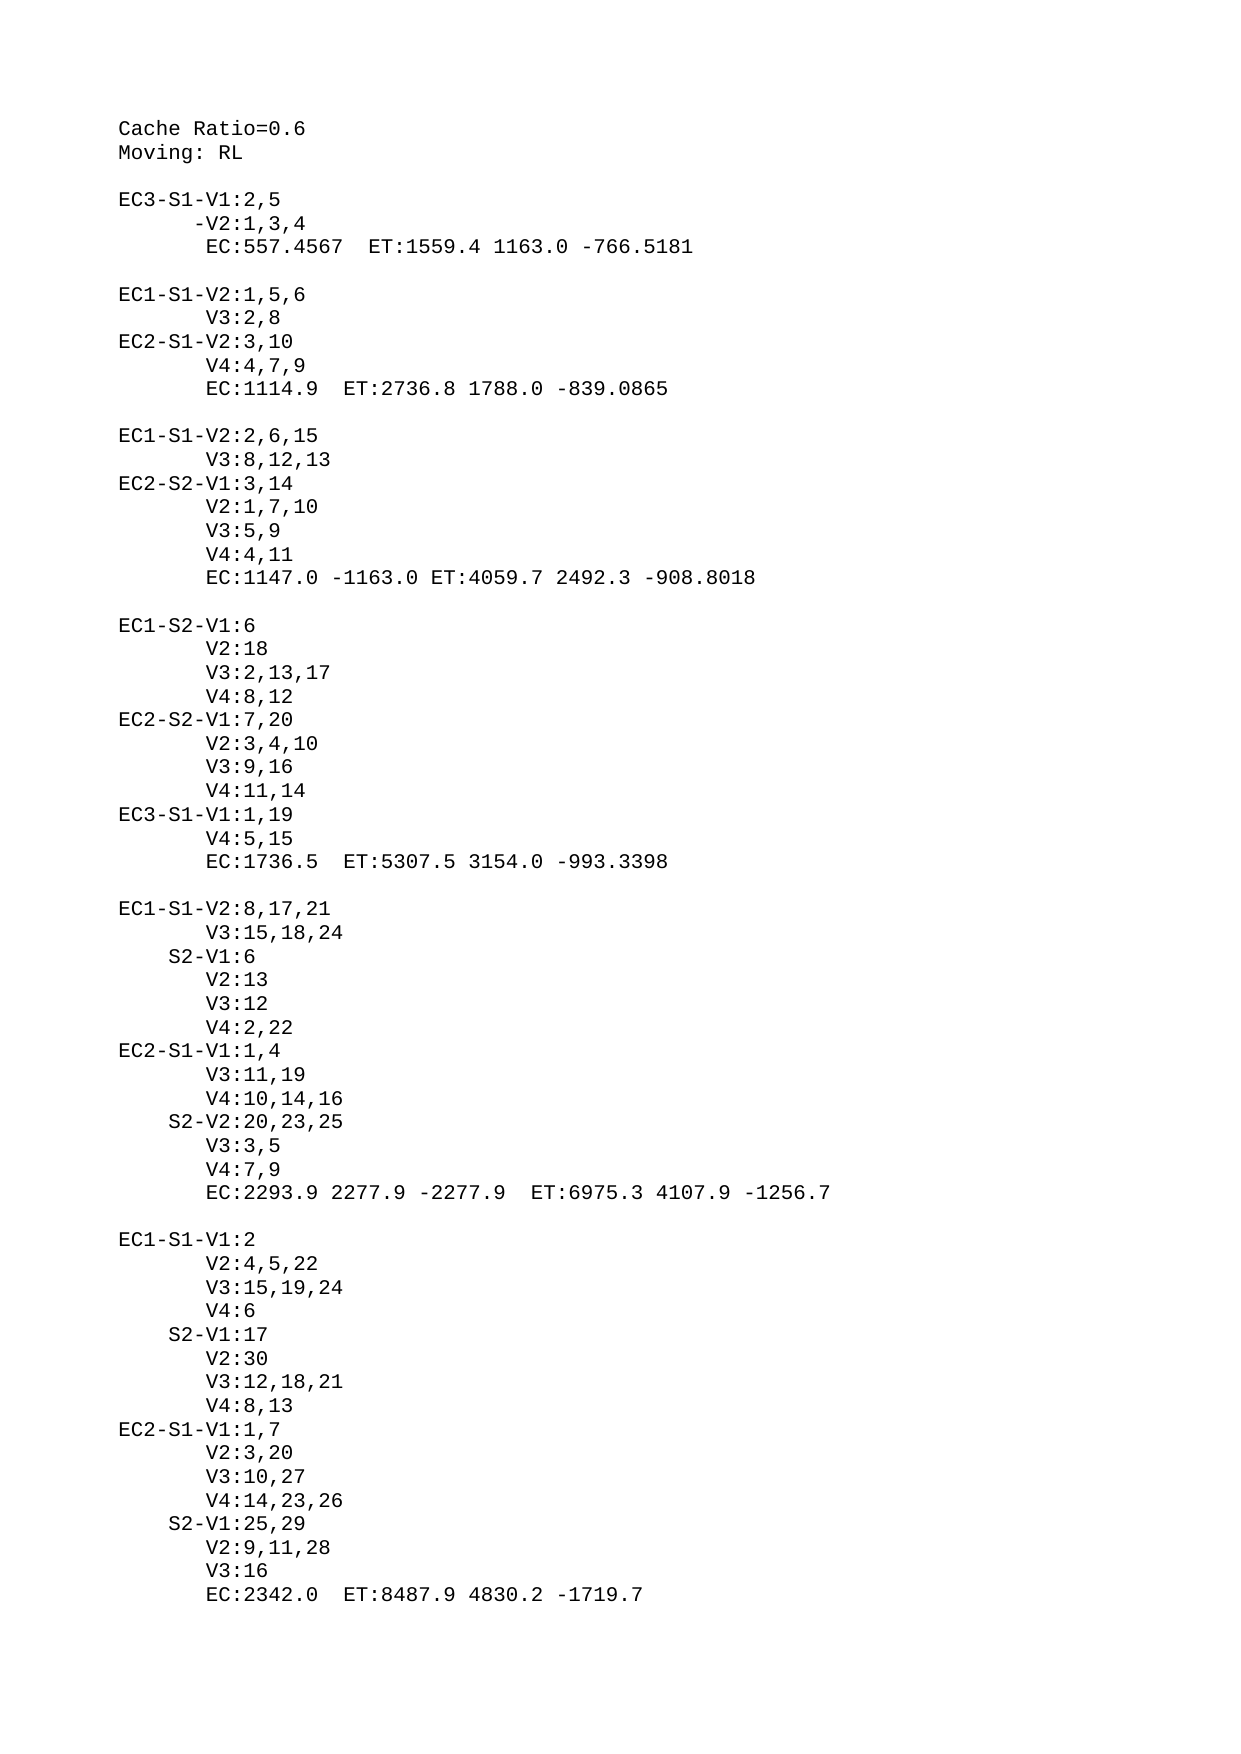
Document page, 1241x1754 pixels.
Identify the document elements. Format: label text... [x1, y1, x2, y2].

text V2:3,20 [118, 1442, 1122, 1466]
text V3:2,8 [118, 307, 1122, 331]
text V3:11,19 [118, 1064, 1122, 1088]
text V2:3,4,10 [118, 733, 1122, 757]
text V3:12 [118, 993, 1122, 1017]
text V4:10,14,16 [118, 1088, 1122, 1111]
text S2-V1:25,29 [118, 1513, 1122, 1537]
text Cache Ratio=0.6 [118, 118, 1122, 142]
text V4:11,14 [118, 780, 1122, 804]
text V4:4,11 [118, 544, 1122, 567]
text EC1-S1-V1:2 [118, 1229, 1122, 1253]
text EC2-S2-V1:7,20 [118, 709, 1122, 733]
text V4:14,23,26 [118, 1489, 1122, 1513]
text V4:4,7,9 [118, 354, 1122, 378]
text V3:3,5 [118, 1135, 1122, 1158]
text EC:1147.0 -1163.0 ET:4059.7 2492.3 -908.8018 [118, 567, 1122, 591]
text V3:8,12,13 [118, 449, 1122, 473]
text S2-V1:6 [118, 946, 1122, 969]
text EC1-S2-V1:6 [118, 615, 1122, 638]
text V4:8,13 [118, 1395, 1122, 1419]
text V4:6 [118, 1300, 1122, 1324]
text EC1-S1-V2:2,6,15 [118, 426, 1122, 449]
text S2-V2:20,23,25 [118, 1111, 1122, 1135]
text V4:2,22 [118, 1017, 1122, 1040]
text V3:16 [118, 1561, 1122, 1584]
text V2:1,7,10 [118, 496, 1122, 520]
text V2:9,11,28 [118, 1537, 1122, 1561]
text EC:1114.9 ET:2736.8 1788.0 -839.0865 [118, 378, 1122, 402]
text V4:5,15 [118, 827, 1122, 851]
text S2-V1:17 [118, 1324, 1122, 1348]
text EC:1736.5 ET:5307.5 3154.0 -993.3398 [118, 851, 1122, 875]
text V3:15,19,24 [118, 1277, 1122, 1300]
text EC:2293.9 2277.9 -2277.9 ET:6975.3 4107.9 -1256.7 [118, 1182, 1122, 1206]
text V2:4,5,22 [118, 1253, 1122, 1277]
text V4:8,12 [118, 686, 1122, 709]
text EC3-S1-V1:1,19 [118, 804, 1122, 827]
text V4:7,9 [118, 1158, 1122, 1182]
text V2:13 [118, 969, 1122, 993]
text -V2:1,3,4 [118, 213, 1122, 236]
text V3:2,13,17 [118, 662, 1122, 686]
text V3:9,16 [118, 757, 1122, 780]
text V2:18 [118, 638, 1122, 662]
text EC2-S1-V1:1,7 [118, 1419, 1122, 1442]
text V3:15,18,24 [118, 922, 1122, 946]
text EC:2342.0 ET:8487.9 4830.2 -1719.7 [118, 1584, 1122, 1608]
text V3:5,9 [118, 520, 1122, 544]
text V3:12,18,21 [118, 1371, 1122, 1395]
text EC2-S2-V1:3,14 [118, 473, 1122, 496]
text V2:30 [118, 1348, 1122, 1371]
text EC2-S1-V2:3,10 [118, 331, 1122, 354]
text EC1-S1-V2:8,17,21 [118, 898, 1122, 922]
text EC2-S1-V1:1,4 [118, 1040, 1122, 1064]
text EC1-S1-V2:1,5,6 [118, 284, 1122, 307]
text EC:557.4567 ET:1559.4 1163.0 -766.5181 [118, 236, 1122, 260]
text Moving: RL [118, 142, 1122, 165]
text EC3-S1-V1:2,5 [118, 189, 1122, 213]
text V3:10,27 [118, 1466, 1122, 1489]
